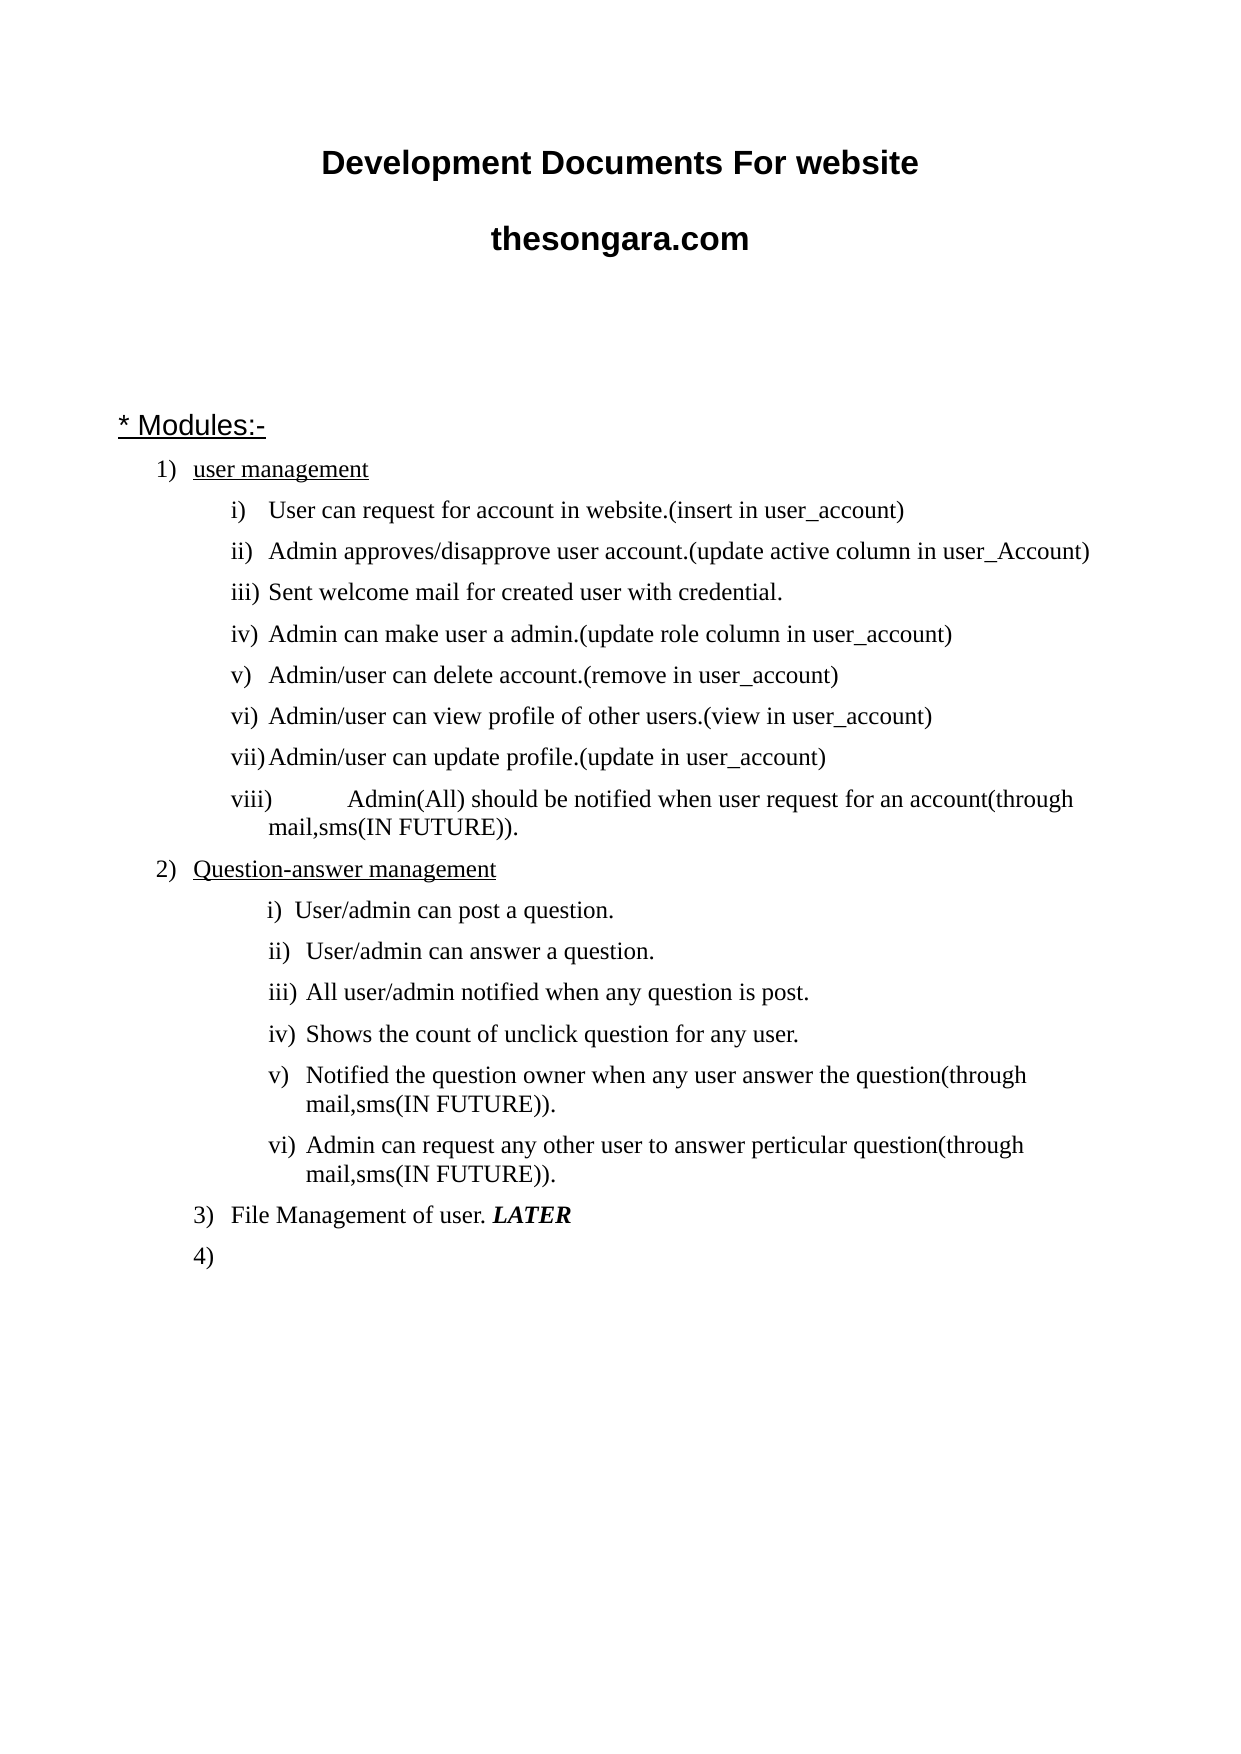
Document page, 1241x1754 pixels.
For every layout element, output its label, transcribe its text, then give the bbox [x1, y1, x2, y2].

list Admin approves/disapprove user account.(update active column in user_Account) [231, 536, 1122, 565]
list Admin/user can update profile.(update in user_account) [231, 742, 1122, 771]
subtitle thesongara.com [118, 219, 1122, 258]
list File Management of user. LATER [193, 1200, 1122, 1229]
list Admin/user can view profile of other users.(view in user_account) [231, 701, 1122, 730]
list All user/admin notified when any question is post. [268, 977, 1122, 1006]
list Shows the count of unclick question for any user. [268, 1019, 1122, 1047]
list Admin(All) should be notified when user request for an account(through mail,sms(IN FUTURE)). [231, 784, 1122, 841]
list Notified the question owner when any user answer the question(through mail,sms(IN FUTURE)). [268, 1060, 1122, 1117]
list Admin can make user a admin.(update role column in user_account) [231, 619, 1122, 647]
list i) User/admin can post a question. [192, 895, 1122, 924]
list Admin/user can delete account.(remove in user_account) [231, 660, 1122, 689]
list Admin can request any other user to answer perticular question(through mail,sms(IN FUTURE)). [268, 1130, 1122, 1187]
subtitle * Modules:- [118, 408, 1122, 441]
list Question-answer management [156, 854, 1122, 882]
list user management [156, 454, 1122, 482]
list User/admin can answer a question. [268, 936, 1122, 965]
list Sent welcome mail for created user with credential. [231, 577, 1122, 606]
list User can request for account in website.(insert in user_account) [231, 495, 1122, 524]
subtitle Development Documents For website [118, 143, 1122, 182]
